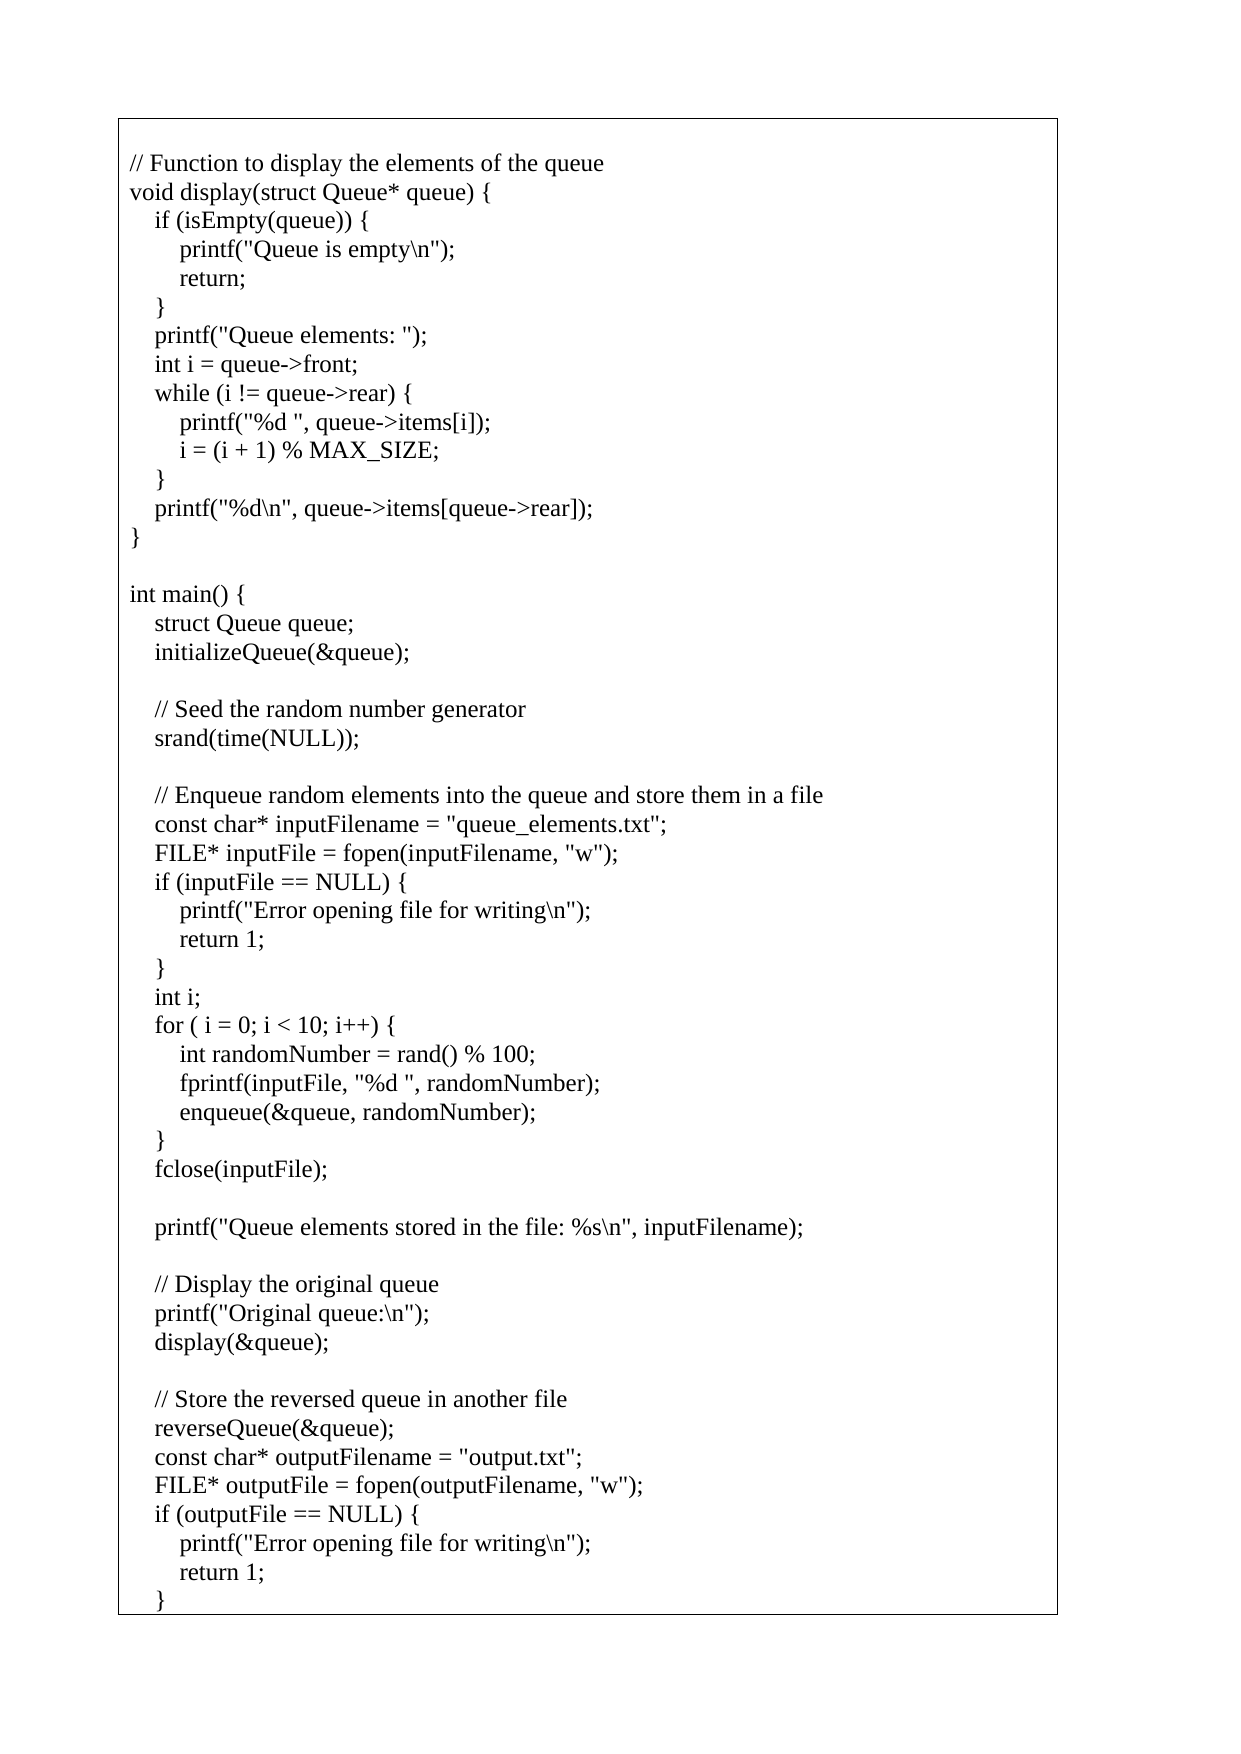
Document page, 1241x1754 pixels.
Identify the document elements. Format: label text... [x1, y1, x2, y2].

table_cell // Function to display the elements of the queue void display(struct Queue* queue) { if (isEmpty(queue)) { printf("Queue is empty\n"); return; } printf("Queue elements: "); int i = queue->front; while (i != queue->rear) { printf("%d ", queue->items[i]); i = (i + 1) % MAX_SIZE; } printf("%d\n", queue->items[queue->rear]); } int main() { struct Queue queue; initializeQueue(&queue); // Seed the random number generator srand(time(NULL)); // Enqueue random elements into the queue and store them in a file const char* inputFilename = "queue_elements.txt"; FILE* inputFile = fopen(inputFilename, "w"); if (inputFile == NULL) { printf("Error opening file for writing\n"); return 1; } int i; for ( i = 0; i < 10; i++) { int randomNumber = rand() % 100; fprintf(inputFile, "%d ", randomNumber); enqueue(&queue, randomNumber); } fclose(inputFile); printf("Queue elements stored in the file: %s\n", inputFilename); // Display the original queue printf("Original queue:\n"); display(&queue); // Store the reversed queue in another file reverseQueue(&queue); const char* outputFilename = "output.txt"; FILE* outputFile = fopen(outputFilename, "w"); if (outputFile == NULL) { printf("Error opening file for writing\n"); return 1; } [119, 119, 1057, 1614]
